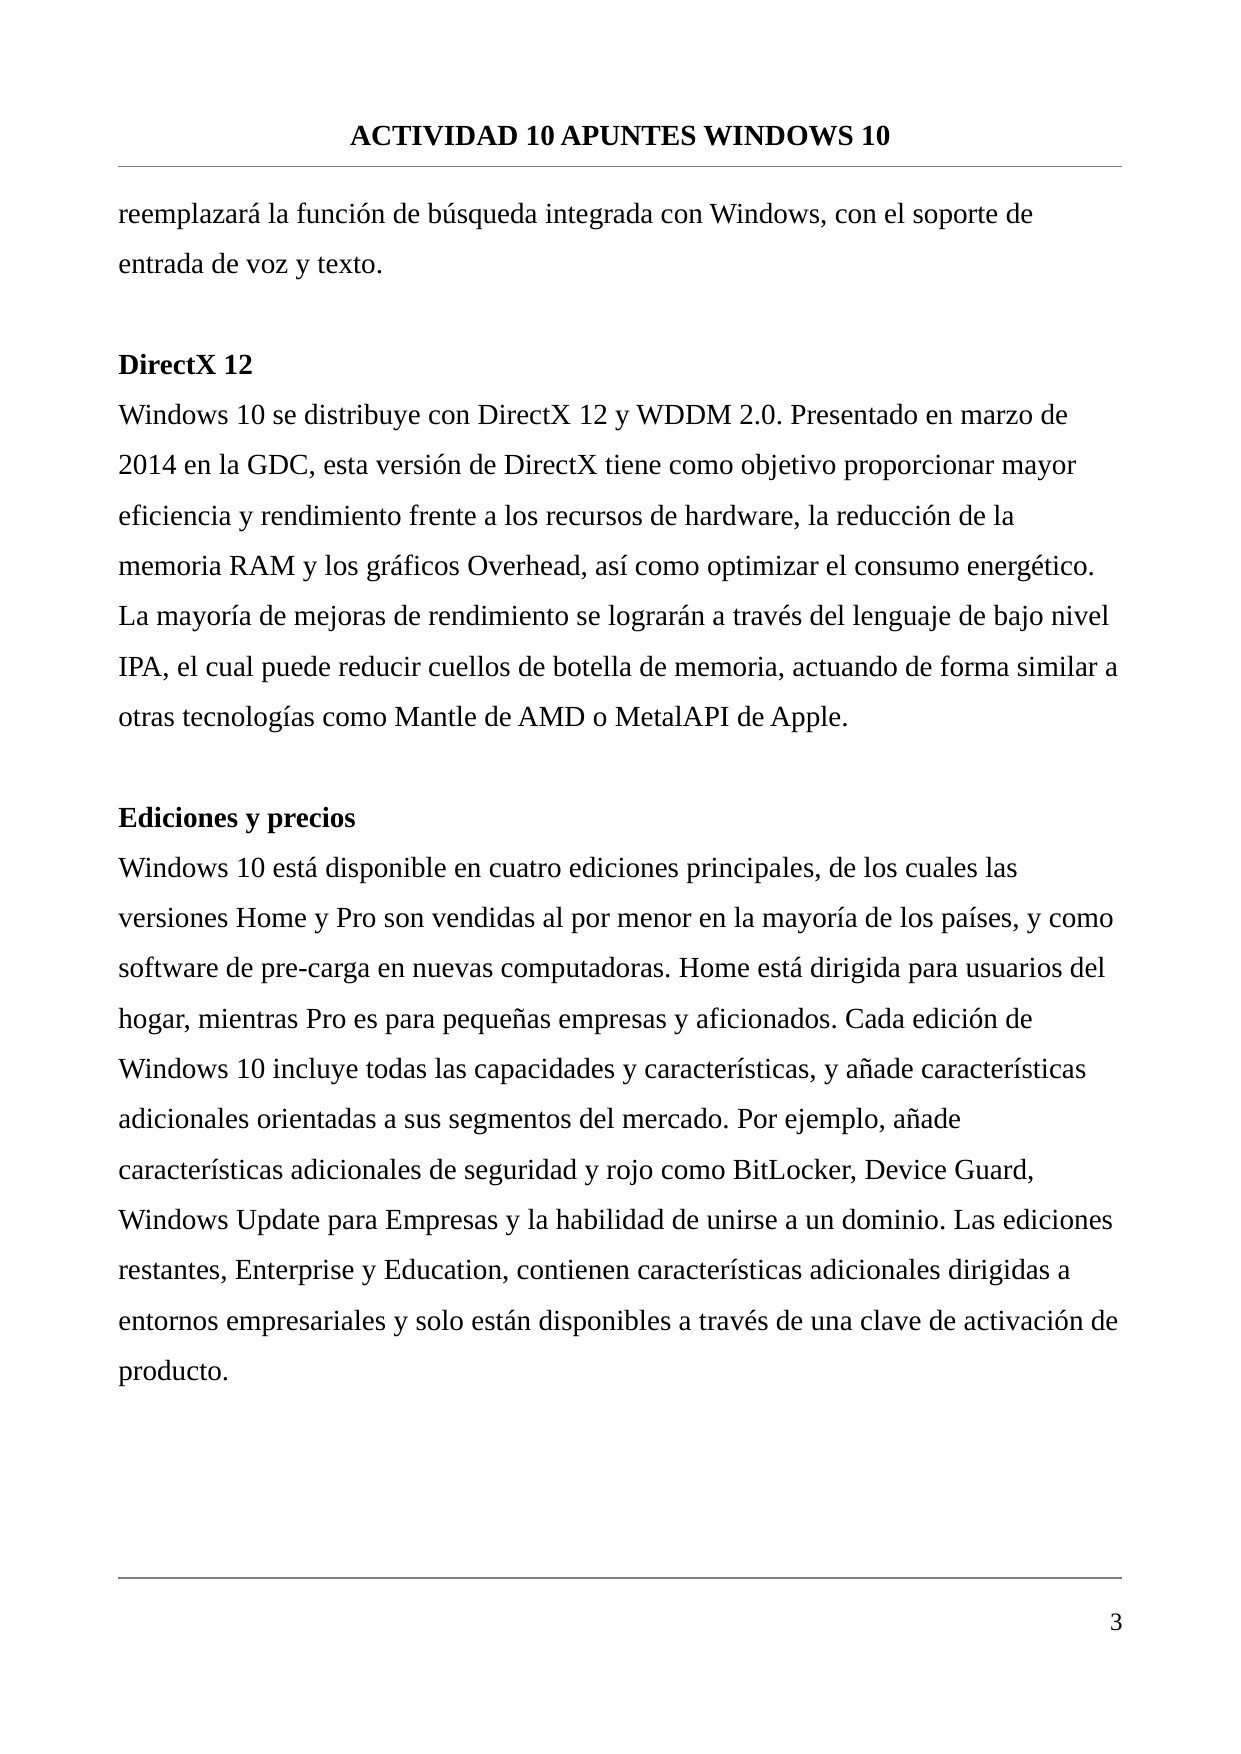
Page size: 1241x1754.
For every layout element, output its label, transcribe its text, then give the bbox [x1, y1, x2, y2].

text Ediciones y precios [118, 800, 1122, 833]
text reemplazará la función de búsqueda integrada con Windows, con el soporte de entrada de voz y texto. [118, 196, 1122, 280]
text Windows 10 está disponible en cuatro ediciones principales, de los cuales las versiones Home y Pro son vendidas al por menor en la mayoría de los países, y como software de pre-carga en nuevas computadoras. Home está dirigida para usuarios del hogar, mientras Pro es para pequeñas empresas y aficionados. Cada edición de Windows 10 incluye todas las capacidades y características, y añade características adicionales orientadas a sus segmentos del mercado. Por ejemplo, añade características adicionales de seguridad y rojo como BitLocker, Device Guard, Windows Update para Empresas y la habilidad de unirse a un dominio. Las ediciones restantes, Enterprise y Education, contienen características adicionales dirigidas a entornos empresariales y solo están disponibles a través de una clave de activación de producto. [118, 850, 1122, 1387]
text Windows 10 se distribuye con DirectX 12 y WDDM 2.0. Presentado en marzo de 2014 en la GDC, esta versión de DirectX tiene como objetivo proporcionar mayor eficiencia y rendimiento frente a los recursos de hardware, la reducción de la memoria RAM y los gráficos Overhead, así como optimizar el consumo energético. La mayoría de mejoras de rendimiento se lograrán a través del lenguaje de bajo nivel IPA, el cual puede reducir cuellos de botella de memoria, actuando de forma similar a otras tecnologías como Mantle de AMD o MetalAPI de Apple. [118, 397, 1122, 733]
text DirectX 12 [118, 347, 1122, 380]
